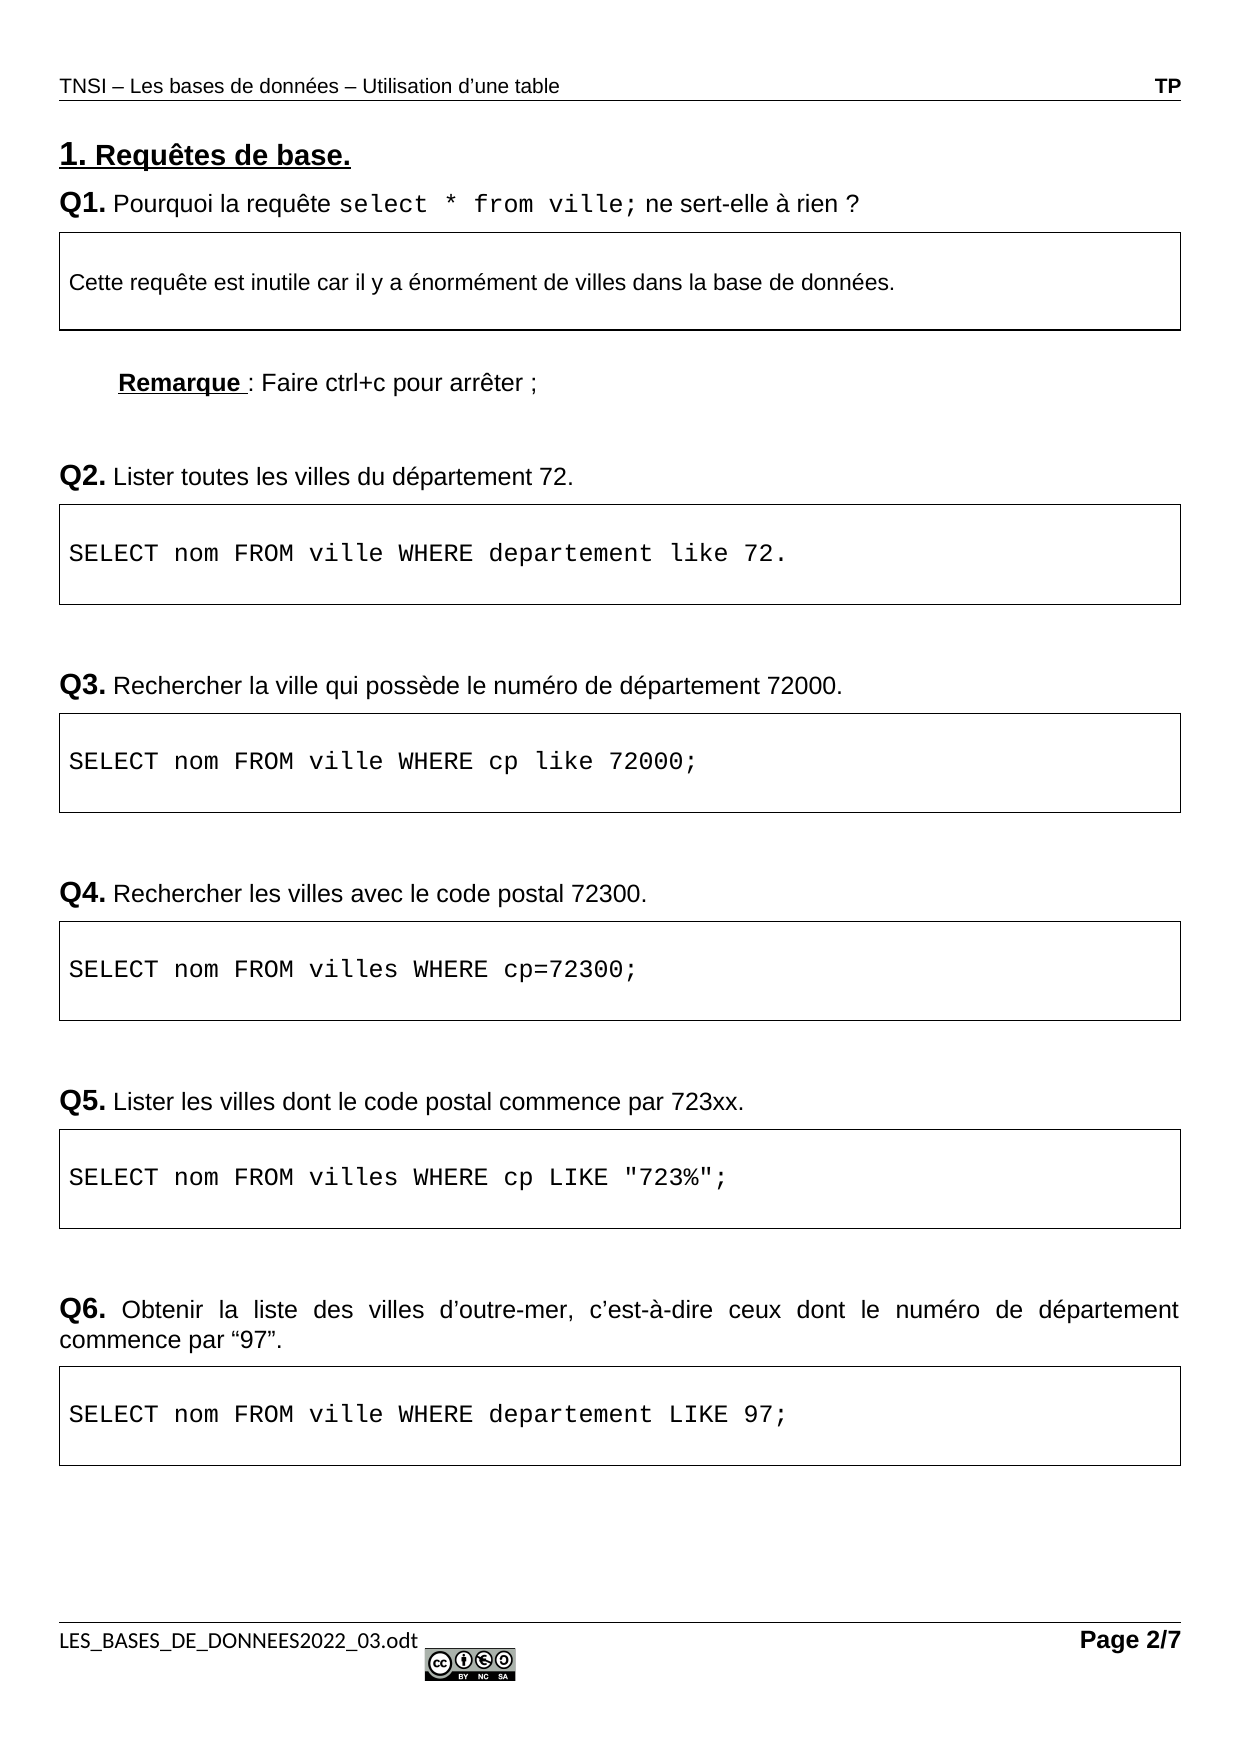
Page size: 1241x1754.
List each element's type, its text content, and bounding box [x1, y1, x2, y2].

text Q1. Pourquoi la requête select * from ville; ne sert-elle à rien ? [59, 185, 1181, 220]
text SELECT nom FROM ville WHERE cp like 72000; [60, 746, 1180, 777]
text SELECT nom FROM ville WHERE departement like 72. [60, 537, 1180, 569]
text Q5. Lister les villes dont le code postal commence par 723xx. [59, 1083, 1181, 1116]
text SELECT nom FROM villes WHERE cp LIKE "723%"; [60, 1162, 1180, 1193]
text SELECT nom FROM villes WHERE cp=72300; [60, 953, 1180, 985]
text Cette requête est inutile car il y a énormément de villes dans la base de données. [60, 265, 1180, 295]
text Q6. Obtenir la liste des villes d’outre-mer, c’est-à-dire ceux dont le numéro de département commence par “97”. [59, 1291, 1181, 1353]
text Q4. Rechercher les villes avec le code postal 72300. [59, 875, 1181, 908]
text Remarque : Faire ctrl+c pour arrêter ; [59, 368, 1181, 397]
text Q2. Lister toutes les villes du département 72. [59, 458, 1181, 492]
text SELECT nom FROM ville WHERE departement LIKE 97; [60, 1399, 1180, 1430]
text Q3. Rechercher la ville qui possède le numéro de département 72000. [59, 667, 1181, 700]
list Requêtes de base. [59, 134, 1181, 172]
